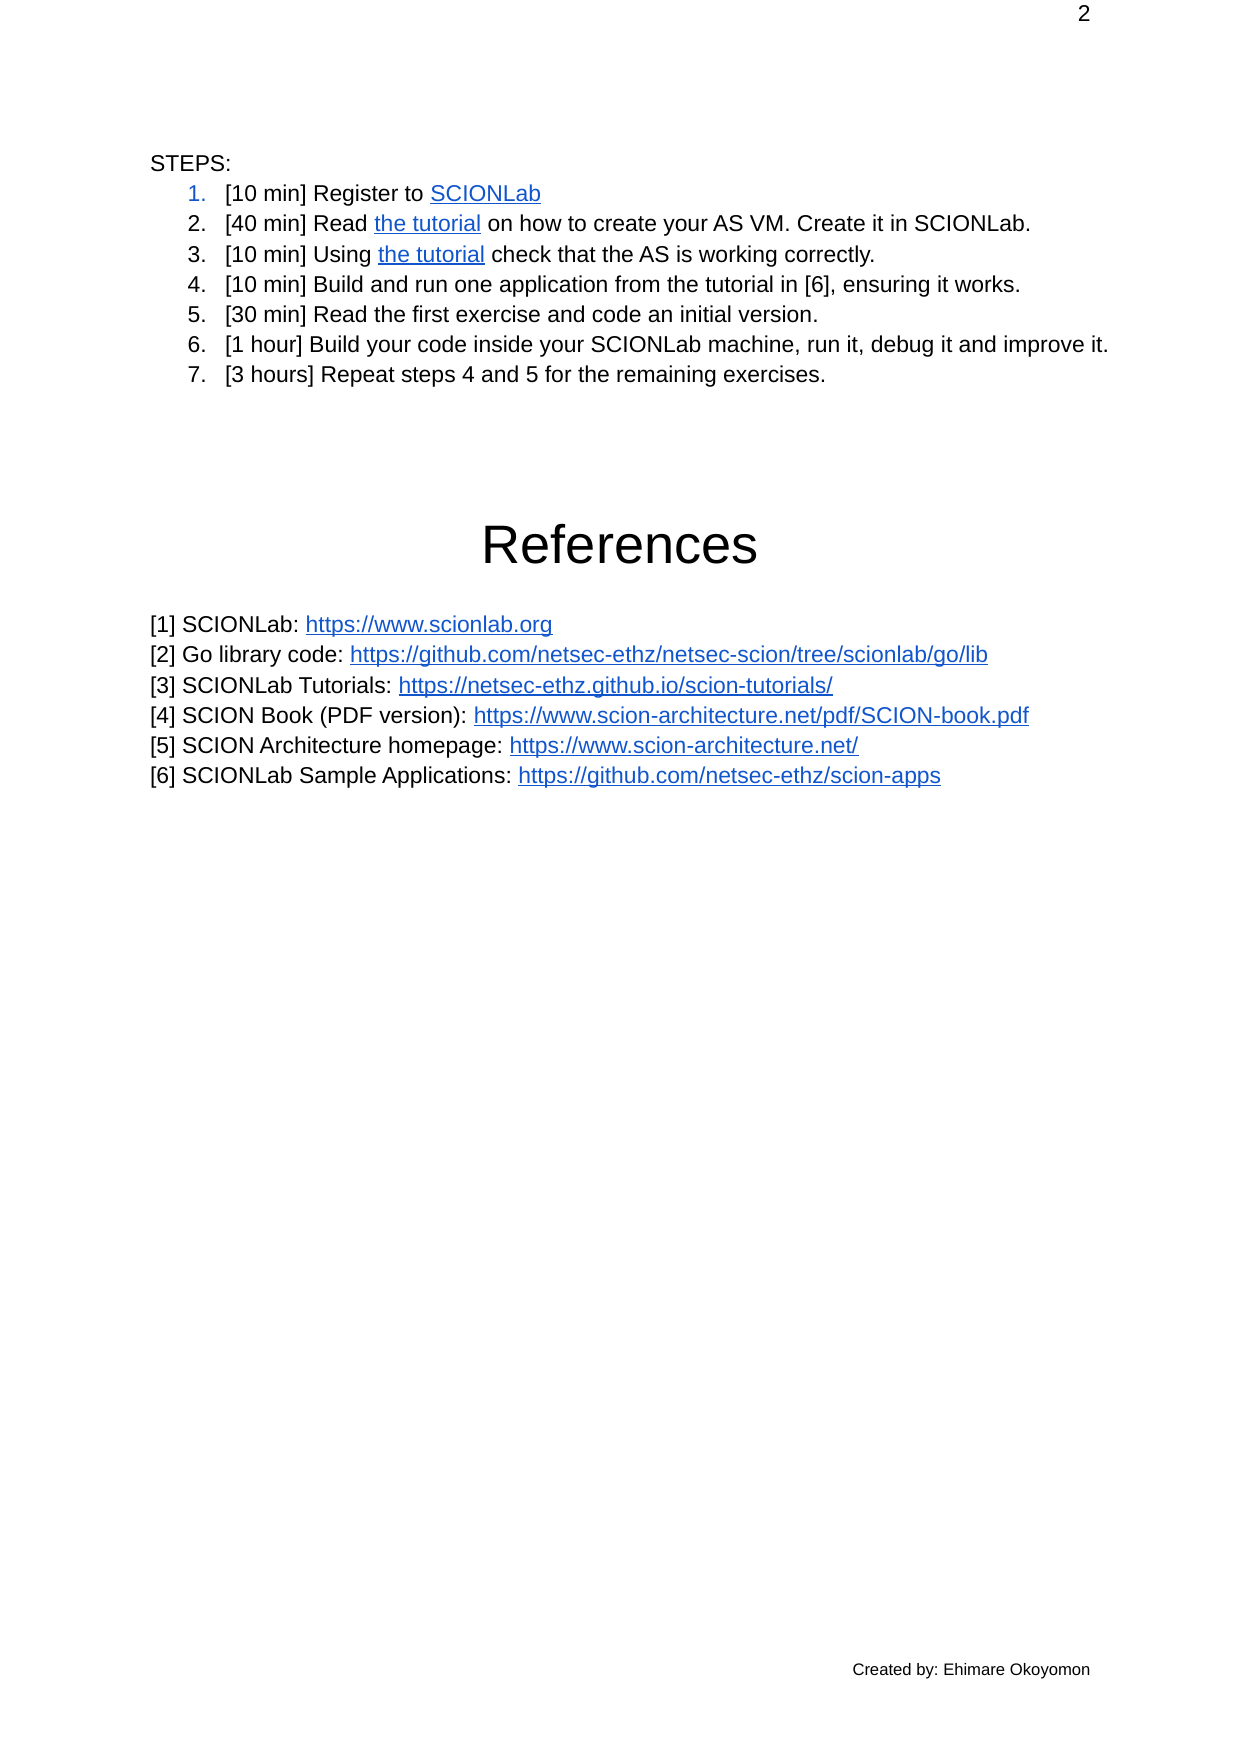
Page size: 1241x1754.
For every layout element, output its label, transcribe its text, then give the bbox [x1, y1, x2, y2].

list [10 min] Using the tutorial check that the AS is working correctly. [187, 241, 1090, 267]
text [1] SCIONLab: https://www.scionlab.org [150, 611, 1090, 638]
list [40 min] Read the tutorial on how to create your AS VM. Create it in SCIONLab. [187, 210, 1090, 237]
text [4] SCION Book (PDF version): https://www.scion-architecture.net/pdf/SCION-book.pdf [150, 702, 1090, 728]
list [10 min] Register to SCIONLab [187, 180, 1090, 207]
text [6] SCIONLab Sample Applications: https://github.com/netsec-ethz/scion-apps [150, 762, 1090, 789]
title References [150, 512, 1090, 575]
list [1 hour] Build your code inside your SCIONLab machine, run it, debug it and improve it. [187, 331, 1118, 358]
text [2] Go library code: https://github.com/netsec-ethz/netsec-scion/tree/scionlab/go/lib [150, 641, 1090, 668]
list [3 hours] Repeat steps 4 and 5 for the remaining exercises. [187, 361, 1090, 388]
text [5] SCION Architecture homepage: https://www.scion-architecture.net/ [150, 732, 1090, 758]
text [3] SCIONLab Tutorials: https://netsec-ethz.github.io/scion-tutorials/ [150, 672, 1090, 698]
text STEPS: [150, 150, 1090, 176]
list [10 min] Build and run one application from the tutorial in [6], ensuring it works. [187, 271, 1090, 297]
list [30 min] Read the first exercise and code an initial version. [187, 301, 1090, 327]
